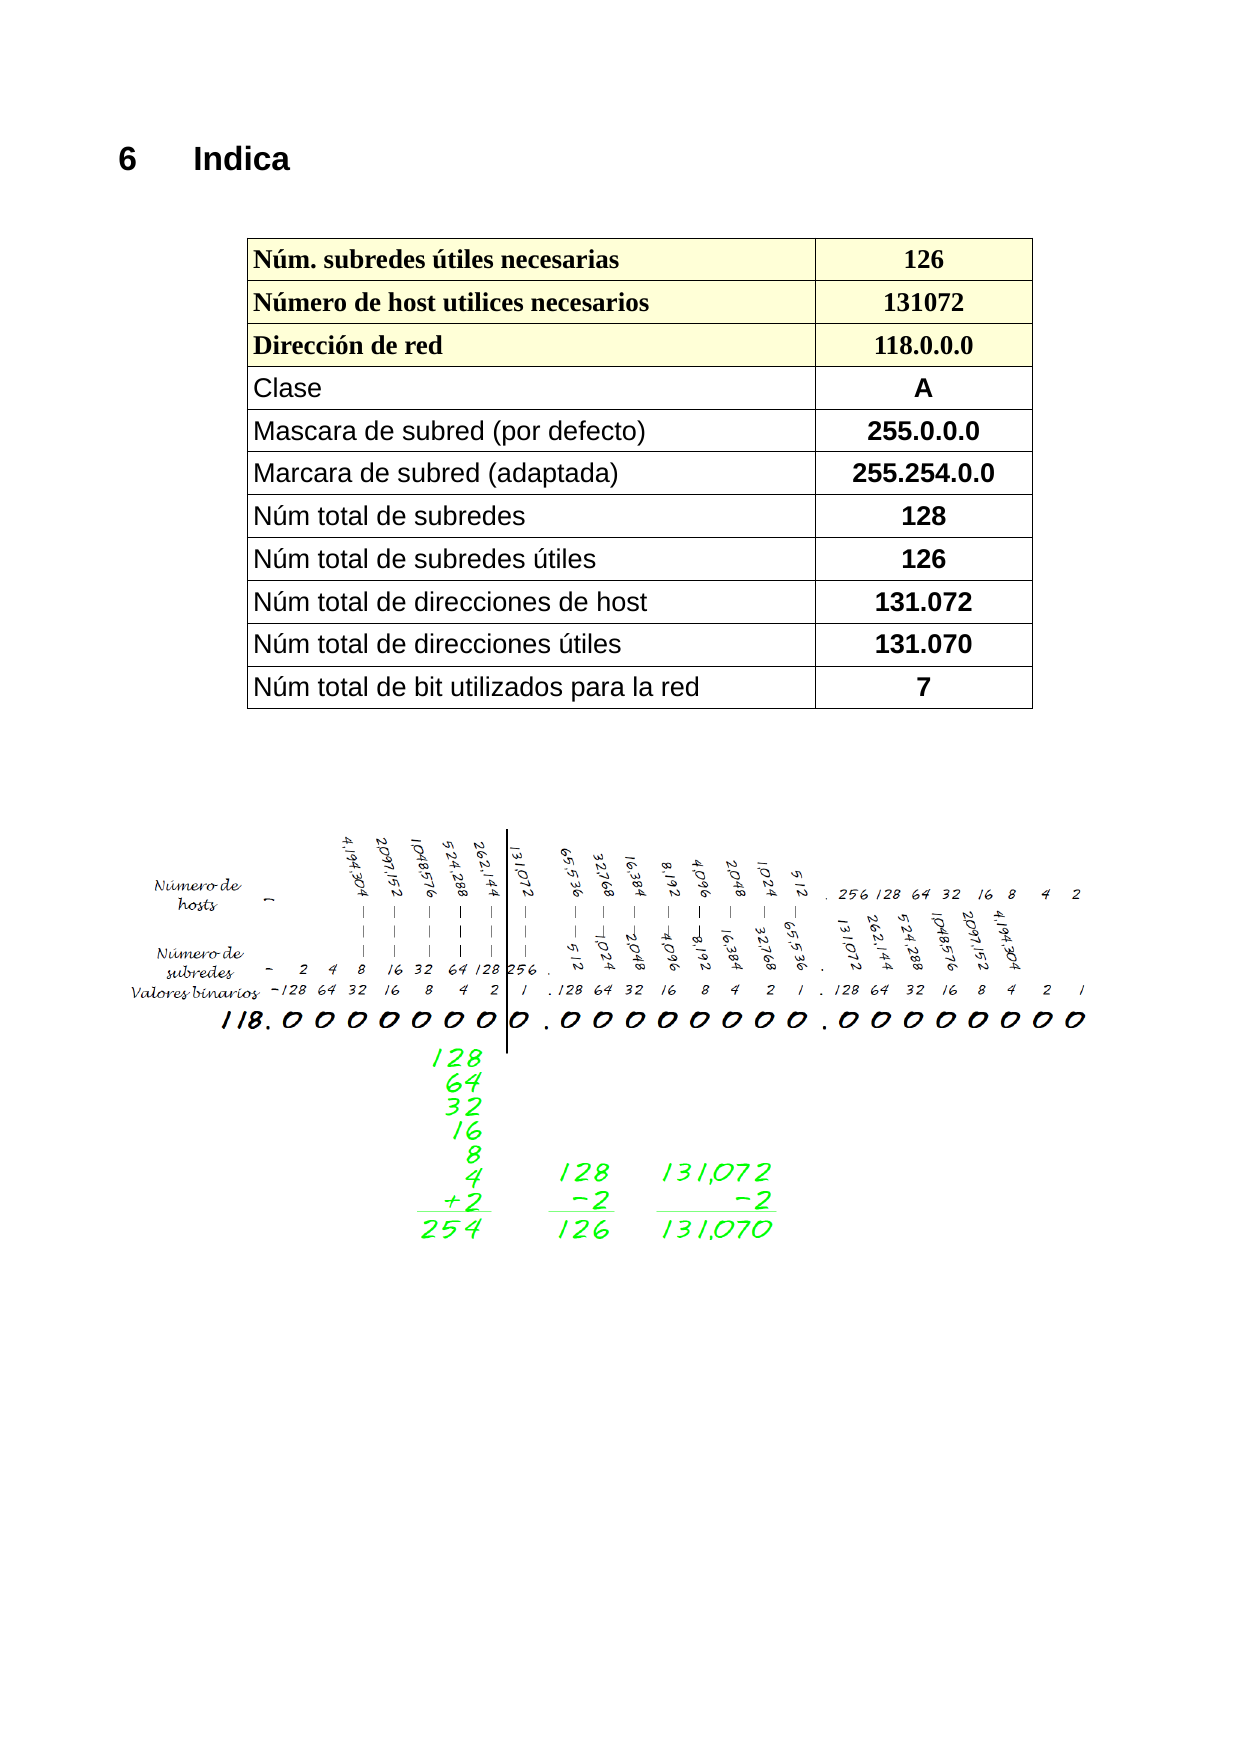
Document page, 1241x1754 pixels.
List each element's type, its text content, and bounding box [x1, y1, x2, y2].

table_header Núm. subredes útiles necesarias [248, 239, 815, 280]
subtitle Indica [118, 139, 1122, 178]
table_cell Número de host utilices necesarios [248, 281, 815, 323]
table_cell 255.254.0.0 [816, 452, 1032, 494]
table_cell A [816, 367, 1032, 409]
table_cell 131.070 [816, 624, 1032, 666]
table_cell Núm total de bit utilizados para la red [248, 667, 815, 708]
table_cell 7 [816, 667, 1032, 708]
table_header 126 [816, 239, 1032, 280]
table_cell Dirección de red [248, 324, 815, 366]
table_cell 131072 [816, 281, 1032, 323]
table_cell Mascara de subred (por defecto) [248, 410, 815, 451]
picture [118, 769, 1123, 1240]
table_cell Clase [248, 367, 815, 409]
table_cell 126 [816, 538, 1032, 580]
table_cell 128 [816, 495, 1032, 537]
table_cell Núm total de direcciones útiles [248, 624, 815, 666]
table_cell 131.072 [816, 581, 1032, 623]
table_cell 118.0.0.0 [816, 324, 1032, 366]
table_cell Núm total de direcciones de host [248, 581, 815, 623]
table_cell Marcara de subred (adaptada) [248, 452, 815, 494]
table_cell Núm total de subredes [248, 495, 815, 537]
table_cell 255.0.0.0 [816, 410, 1032, 451]
table_cell Núm total de subredes útiles [248, 538, 815, 580]
